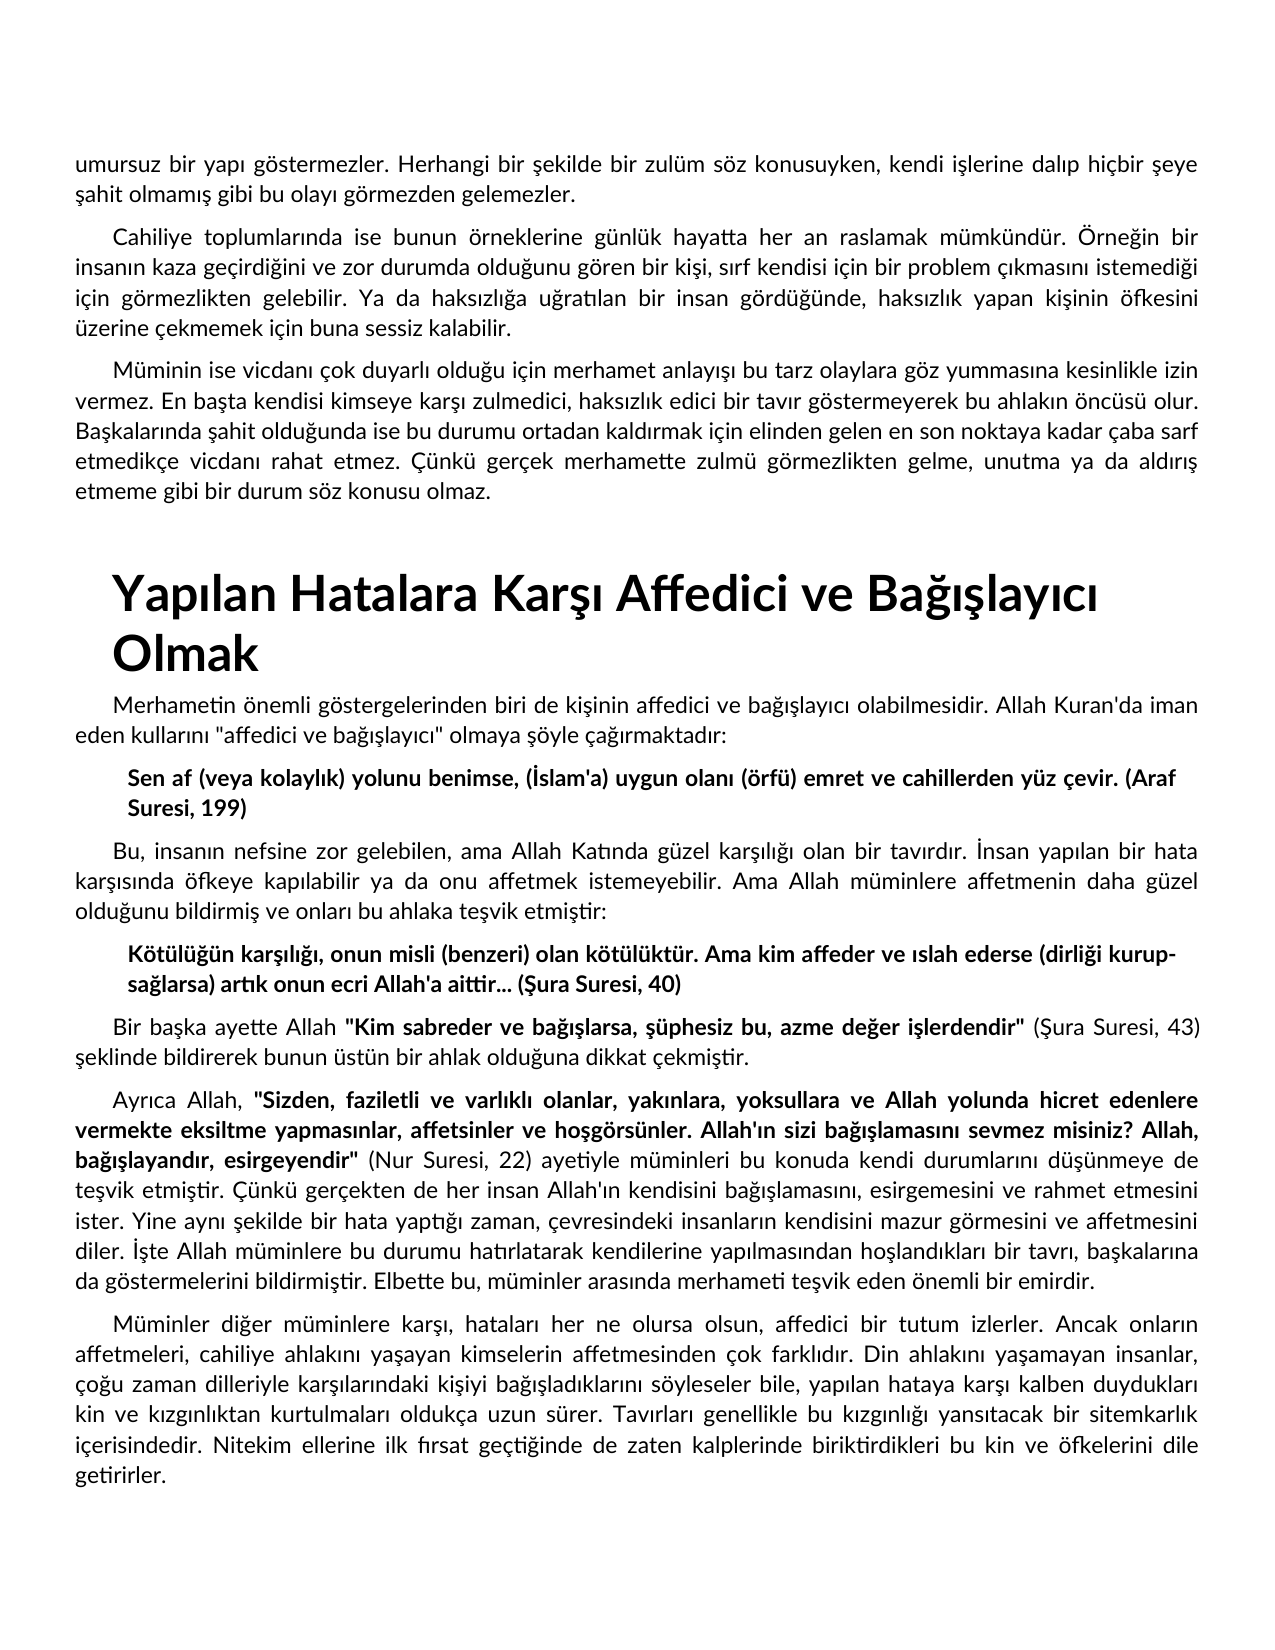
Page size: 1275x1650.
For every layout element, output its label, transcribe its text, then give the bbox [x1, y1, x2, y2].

text Bu, insanın nefsine zor gelebilen, ama Allah Katında güzel karşılığı olan bir tavırdır. İnsan yapılan bir hata karşısında öfkeye kapılabilir ya da onu affetmek istemeyebilir. Ama Allah müminlere affetmenin daha güzel olduğunu bildirmiş ve onları bu ahlaka teşvik etmiştir: [75, 837, 1200, 924]
text Kötülüğün karşılığı, onun misli (benzeri) olan kötülüktür. Ama kim affeder ve ıslah ederse (dirliği kurup-sağlarsa) artık onun ecri Allah'a aittir... (Şura Suresi, 40) [127, 940, 1177, 997]
text Müminin ise vicdanı çok duyarlı olduğu için merhamet anlayışı bu tarz olaylara göz yummasına kesinlikle izin vermez. En başta kendisi kimseye karşı zulmedici, haksızlık edici bir tavır göstermeyerek bu ahlakın öncüsü olur. Başkalarında şahit olduğunda ise bu durumu ortadan kaldırmak için elinden gelen en son noktaya kadar çaba sarf etmedikçe vicdanı rahat etmez. Çünkü gerçek merhamette zulmü görmezlikten gelme, unutma ya da aldırış etmeme gibi bir durum söz konusu olmaz. [75, 356, 1200, 504]
text Cahiliye toplumlarında ise bunun örneklerine günlük hayatta her an raslamak mümkündür. Örneğin bir insanın kaza geçirdiğini ve zor durumda olduğunu gören bir kişi, sırf kendisi için bir problem çıkmasını istemediği için görmezlikten gelebilir. Ya da haksızlığa uğratılan bir insan gördüğünde, haksızlık yapan kişinin öfkesini üzerine çekmemek için buna sessiz kalabilir. [75, 223, 1200, 341]
text Sen af (veya kolaylık) yolunu benimse, (İslam'a) uygun olanı (örfü) emret ve cahillerden yüz çevir. (Araf Suresi, 199) [127, 764, 1177, 821]
subtitle Yapılan Hatalara Karşı Affedici ve Bağışlayıcı Olmak [112, 562, 1200, 682]
text Merhametin önemli göstergelerinden biri de kişinin affedici ve bağışlayıcı olabilmesidir. Allah Kuran'da iman eden kullarını "affedici ve bağışlayıcı" olmaya şöyle çağırmaktadır: [75, 691, 1200, 748]
text Müminler diğer müminlere karşı, hataları her ne olursa olsun, affedici bir tutum izlerler. Ancak onların affetmeleri, cahiliye ahlakını yaşayan kimselerin affetmesinden çok farklıdır. Din ahlakını yaşamayan insanlar, çoğu zaman dilleriyle karşılarındaki kişiyi bağışladıklarını söyleseler bile, yapılan hataya karşı kalben duydukları kin ve kızgınlıktan kurtulmaları oldukça uzun sürer. Tavırları genellikle bu kızgınlığı yansıtacak bir sitemkarlık içerisindedir. Nitekim ellerine ilk fırsat geçtiğinde de zaten kalplerinde biriktirdikleri bu kin ve öfkelerini dile getirirler. [75, 1309, 1200, 1488]
text umursuz bir yapı göstermezler. Herhangi bir şekilde bir zulüm söz konusuyken, kendi işlerine dalıp hiçbir şeye şahit olmamış gibi bu olayı görmezden gelemezler. [75, 150, 1200, 208]
text Ayrıca Allah, "Sizden, faziletli ve varlıklı olanlar, yakınlara, yoksullara ve Allah yolunda hicret edenlere vermekte eksiltme yapmasınlar, affetsinler ve hoşgörsünler. Allah'ın sizi bağışlamasını sevmez misiniz? Allah, bağışlayandır, esirgeyendir" (Nur Suresi, 22) ayetiyle müminleri bu konuda kendi durumlarını düşünmeye de teşvik etmiştir. Çünkü gerçekten de her insan Allah'ın kendisini bağışlamasını, esirgemesini ve rahmet etmesini ister. Yine aynı şekilde bir hata yaptığı zaman, çevresindeki insanların kendisini mazur görmesini ve affetmesini diler. İşte Allah müminlere bu durumu hatırlatarak kendilerine yapılmasından hoşlandıkları bir tavrı, başkalarına da göstermelerini bildirmiştir. Elbette bu, müminler arasında merhameti teşvik eden önemli bir emirdir. [75, 1086, 1200, 1294]
text Bir başka ayette Allah "Kim sabreder ve bağışlarsa, şüphesiz bu, azme değer işlerdendir" (Şura Suresi, 43) şeklinde bildirerek bunun üstün bir ahlak olduğuna dikkat çekmiştir. [75, 1013, 1200, 1070]
